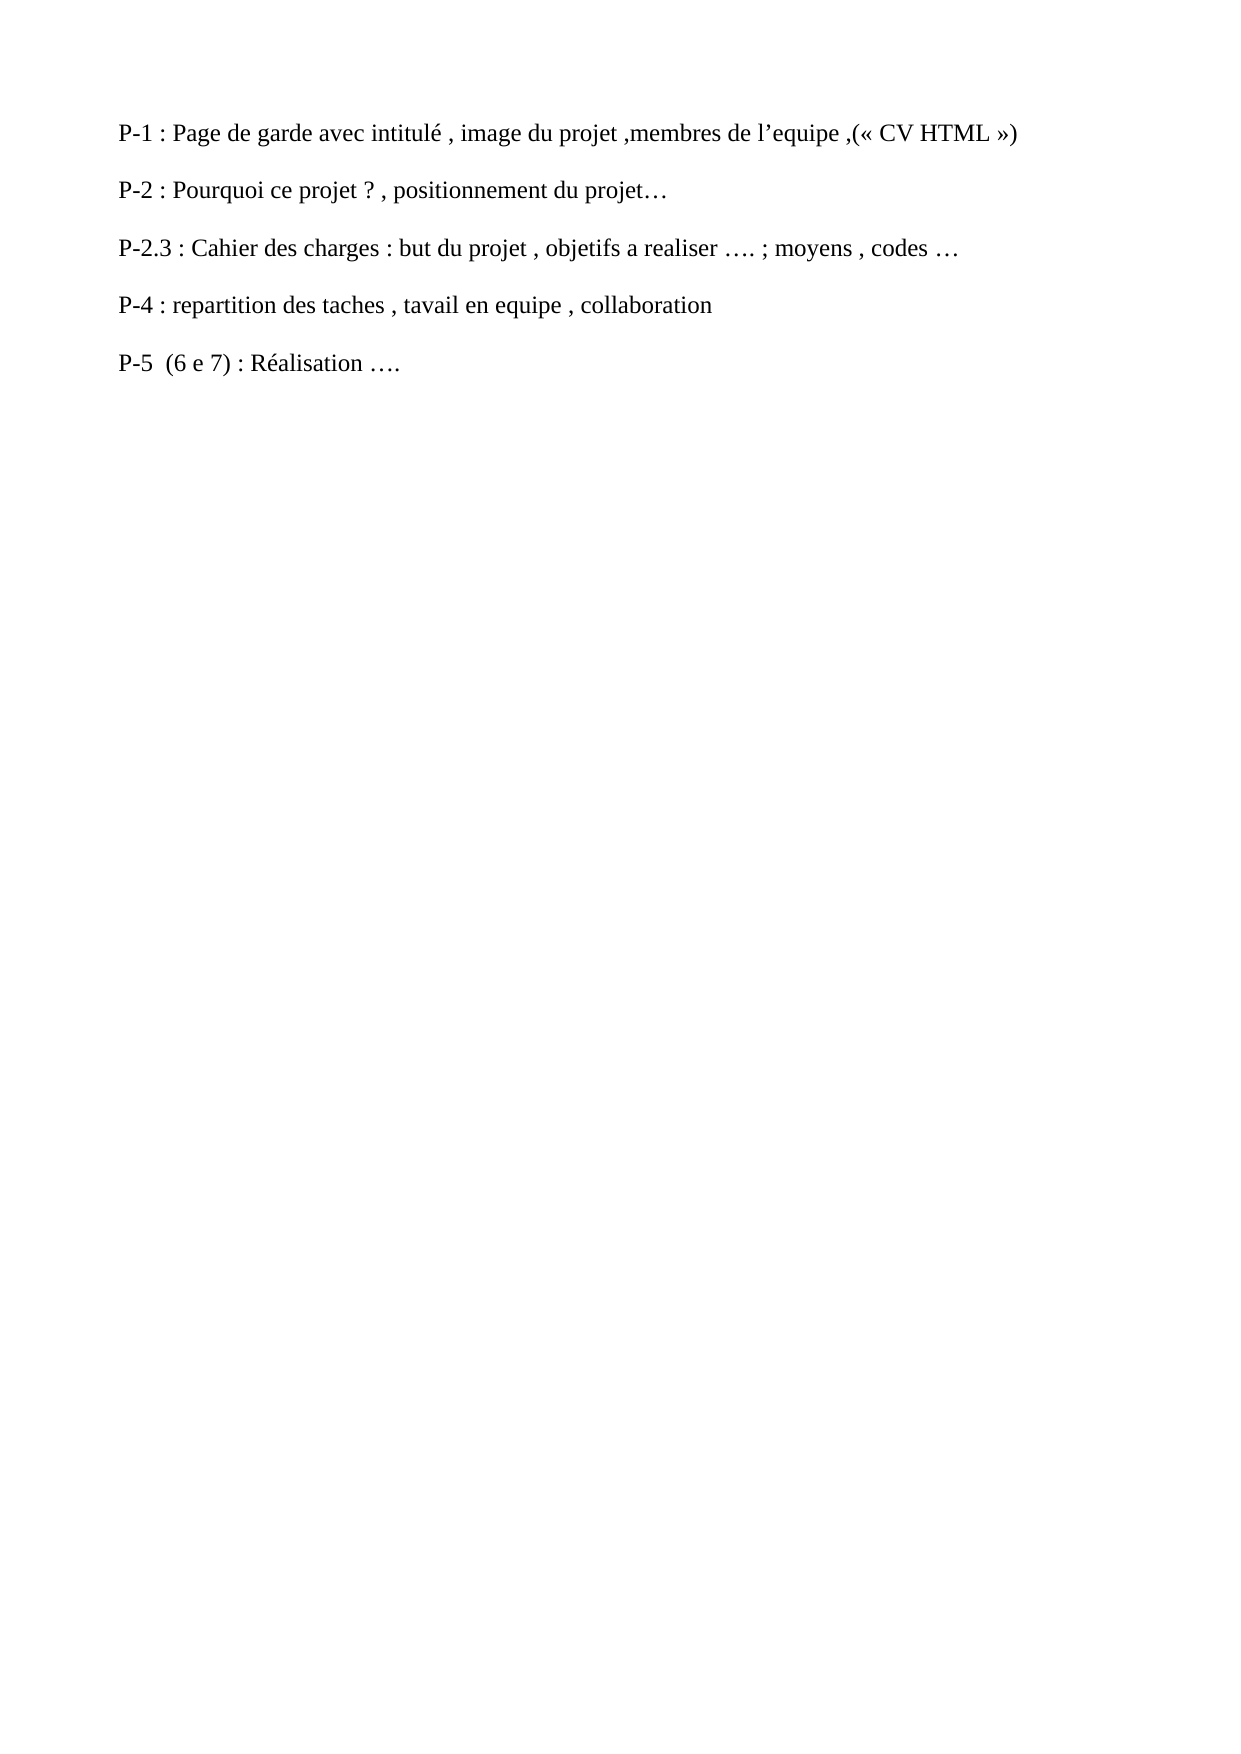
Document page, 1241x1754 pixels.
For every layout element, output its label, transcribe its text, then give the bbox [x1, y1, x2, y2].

text P-1 : Page de garde avec intitulé , image du projet ,membres de l’equipe ,(« CV HTML ») [118, 118, 1122, 147]
text P-2 : Pourquoi ce projet ? , positionnement du projet… [118, 176, 1122, 204]
text P-5 (6 e 7) : Réalisation …. [118, 348, 1122, 377]
text P-4 : repartition des taches , tavail en equipe , collaboration [118, 291, 1122, 319]
text P-2.3 : Cahier des charges : but du projet , objetifs a realiser …. ; moyens , codes … [118, 233, 1122, 262]
